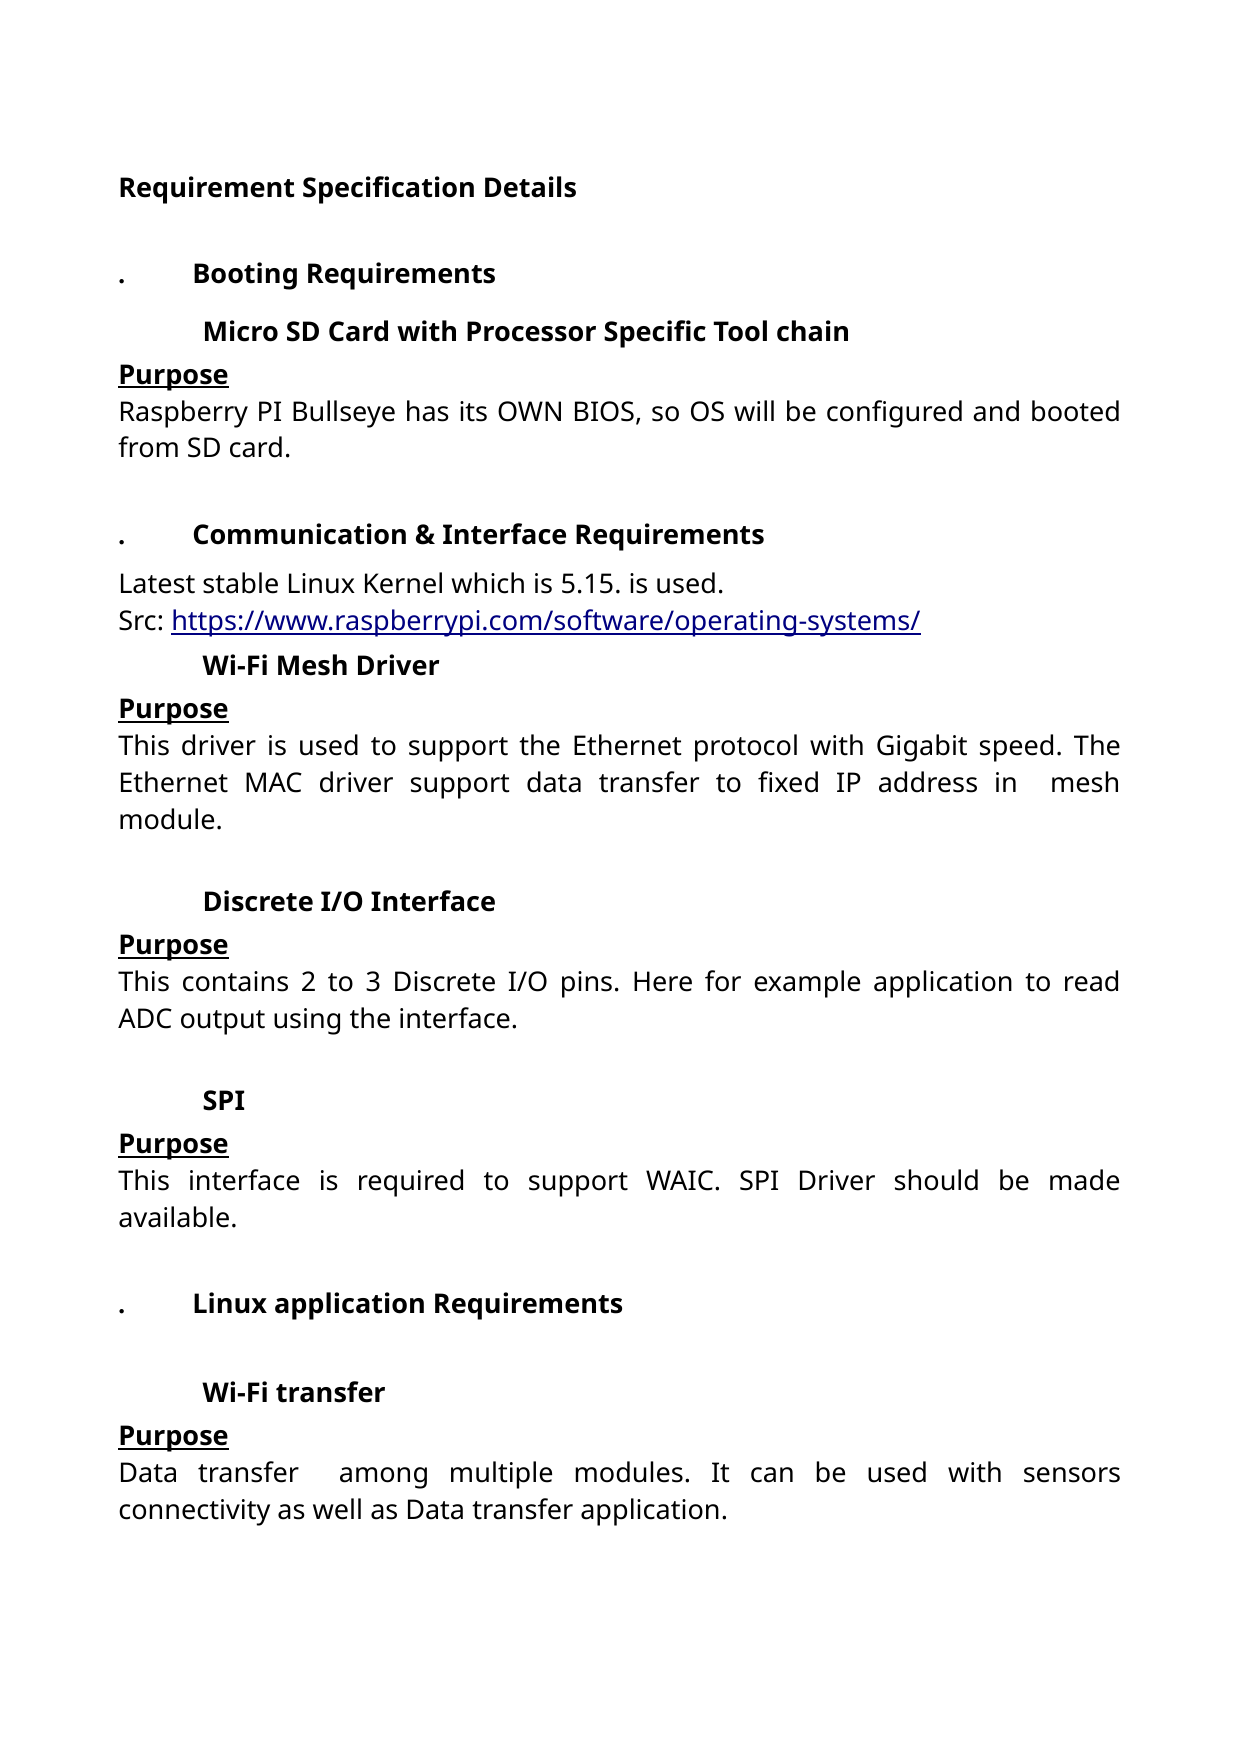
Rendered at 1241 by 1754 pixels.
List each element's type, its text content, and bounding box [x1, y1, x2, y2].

text Latest stable Linux Kernel which is 5.15. is used. [118, 564, 1122, 601]
subtitle Discrete I/O Interface [127, 882, 1122, 919]
subtitle Wi-Fi transfer [127, 1373, 1122, 1410]
text This interface is required to support WAIC. SPI Driver should be made available. [118, 1161, 1122, 1235]
text Purpose [118, 1417, 1122, 1453]
subtitle Communication & Interface Requirements [118, 515, 1122, 552]
text This driver is used to support the Ethernet protocol with Gigabit speed. The Ethernet MAC driver support data transfer to fixed IP address in mesh module. [118, 727, 1122, 837]
text Raspberry PI Bullseye has its OWN BIOS, so OS will be configured and booted from SD card. [118, 392, 1122, 466]
subtitle SPI [127, 1081, 1122, 1118]
subtitle Requirement Specification Details [118, 168, 1122, 205]
subtitle Linux application Requirements [118, 1284, 1122, 1321]
subtitle Wi-Fi Mesh Driver [127, 647, 1122, 683]
text Purpose [118, 1124, 1122, 1161]
text Src: https://www.raspberrypi.com/software/operating-systems/ [118, 601, 1122, 638]
text Purpose [118, 926, 1122, 962]
subtitle Micro SD Card with Processor Specific Tool chain [127, 312, 1122, 349]
text Purpose [118, 355, 1122, 392]
text Purpose [118, 690, 1122, 727]
text This contains 2 to 3 Discrete I/O pins. Here for example application to read ADC output using the interface. [118, 962, 1122, 1036]
text Data transfer among multiple modules. It can be used with sensors connectivity as well as Data transfer application. [118, 1453, 1122, 1527]
subtitle Booting Requirements [118, 254, 1122, 291]
